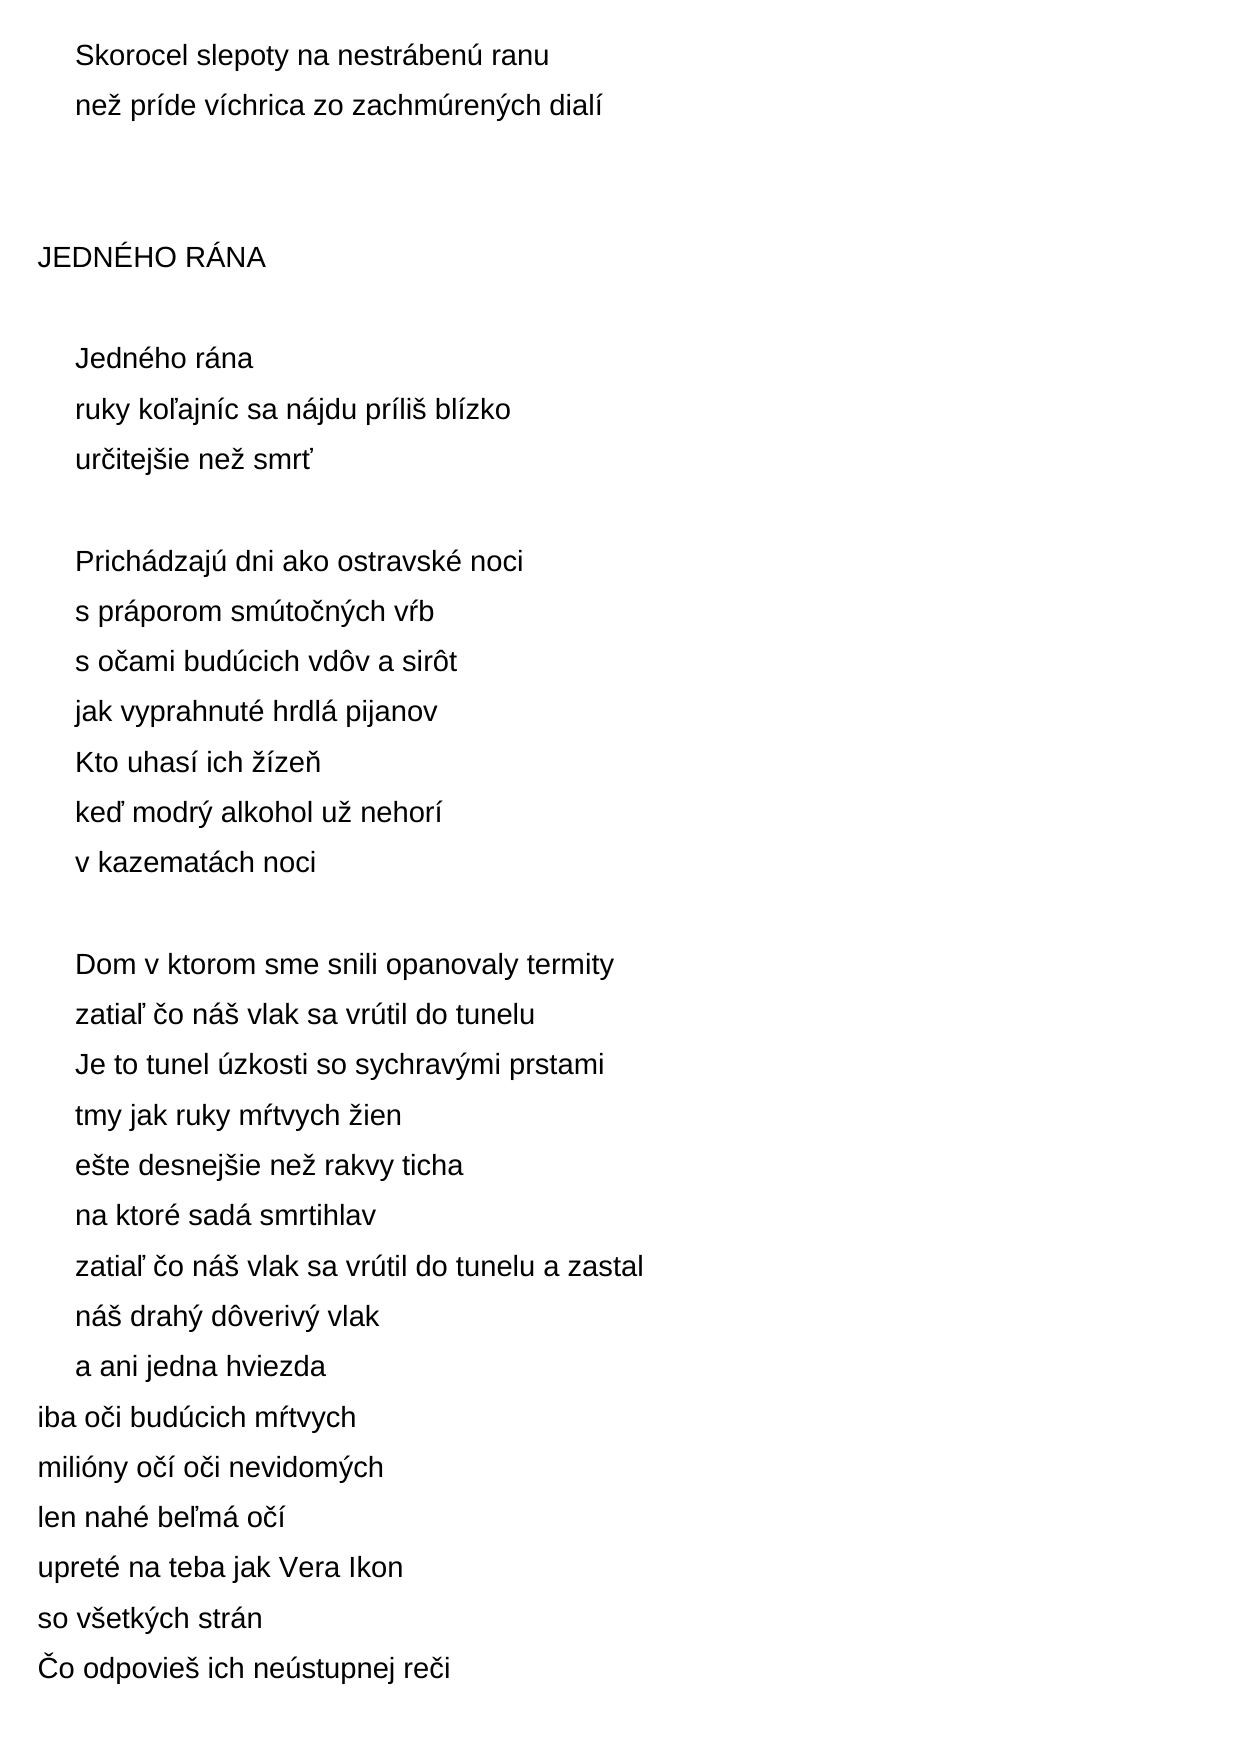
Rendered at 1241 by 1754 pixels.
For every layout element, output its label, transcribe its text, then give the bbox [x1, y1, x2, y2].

text Je to tunel úzkosti so sychravými prstami [37, 1047, 1089, 1081]
text na ktoré sadá smrtihlav [37, 1198, 1089, 1232]
text Jedného rána [37, 342, 1089, 375]
text Kto uhasí ich žízeň [37, 745, 1089, 778]
text Dom v ktorom sme snili opanovaly termity [37, 947, 1089, 980]
text a ani jedna hviezda [37, 1349, 1089, 1383]
text len nahé beľmá očí [37, 1500, 1089, 1534]
text Skorocel slepoty na nestrábenú ranu [37, 37, 1089, 71]
text náš drahý dôverivý vlak [37, 1299, 1089, 1332]
text určitejšie než smrť [37, 442, 1089, 476]
text tmy jak ruky mŕtvych žien [37, 1098, 1089, 1131]
text Čo odpovieš ich neústupnej reči [37, 1651, 1089, 1685]
text so všetkých strán [37, 1601, 1089, 1634]
text než príde víchrica zo zachmúrených dialí [37, 88, 1089, 121]
text iba oči budúcich mŕtvych [37, 1399, 1089, 1433]
text milióny očí oči nevidomých [37, 1450, 1089, 1483]
text v kazematách noci [37, 845, 1089, 879]
text upreté na teba jak Vera Ikon [37, 1551, 1089, 1584]
text s očami budúcich vdôv a sirôt [37, 644, 1089, 678]
text ešte desnejšie než rakvy ticha [37, 1148, 1089, 1182]
text zatiaľ čo náš vlak sa vrútil do tunelu [37, 997, 1089, 1031]
text keď modrý alkohol už nehorí [37, 795, 1089, 829]
subtitle JEDNÉHO RÁNA [37, 240, 1089, 274]
text Prichádzajú dni ako ostravské noci [37, 543, 1089, 577]
text s práporom smútočných vŕb [37, 594, 1089, 627]
text ruky koľajníc sa nájdu príliš blízko [37, 392, 1089, 425]
text jak vyprahnuté hrdlá pijanov [37, 694, 1089, 728]
text zatiaľ čo náš vlak sa vrútil do tunelu a zastal [37, 1249, 1089, 1282]
